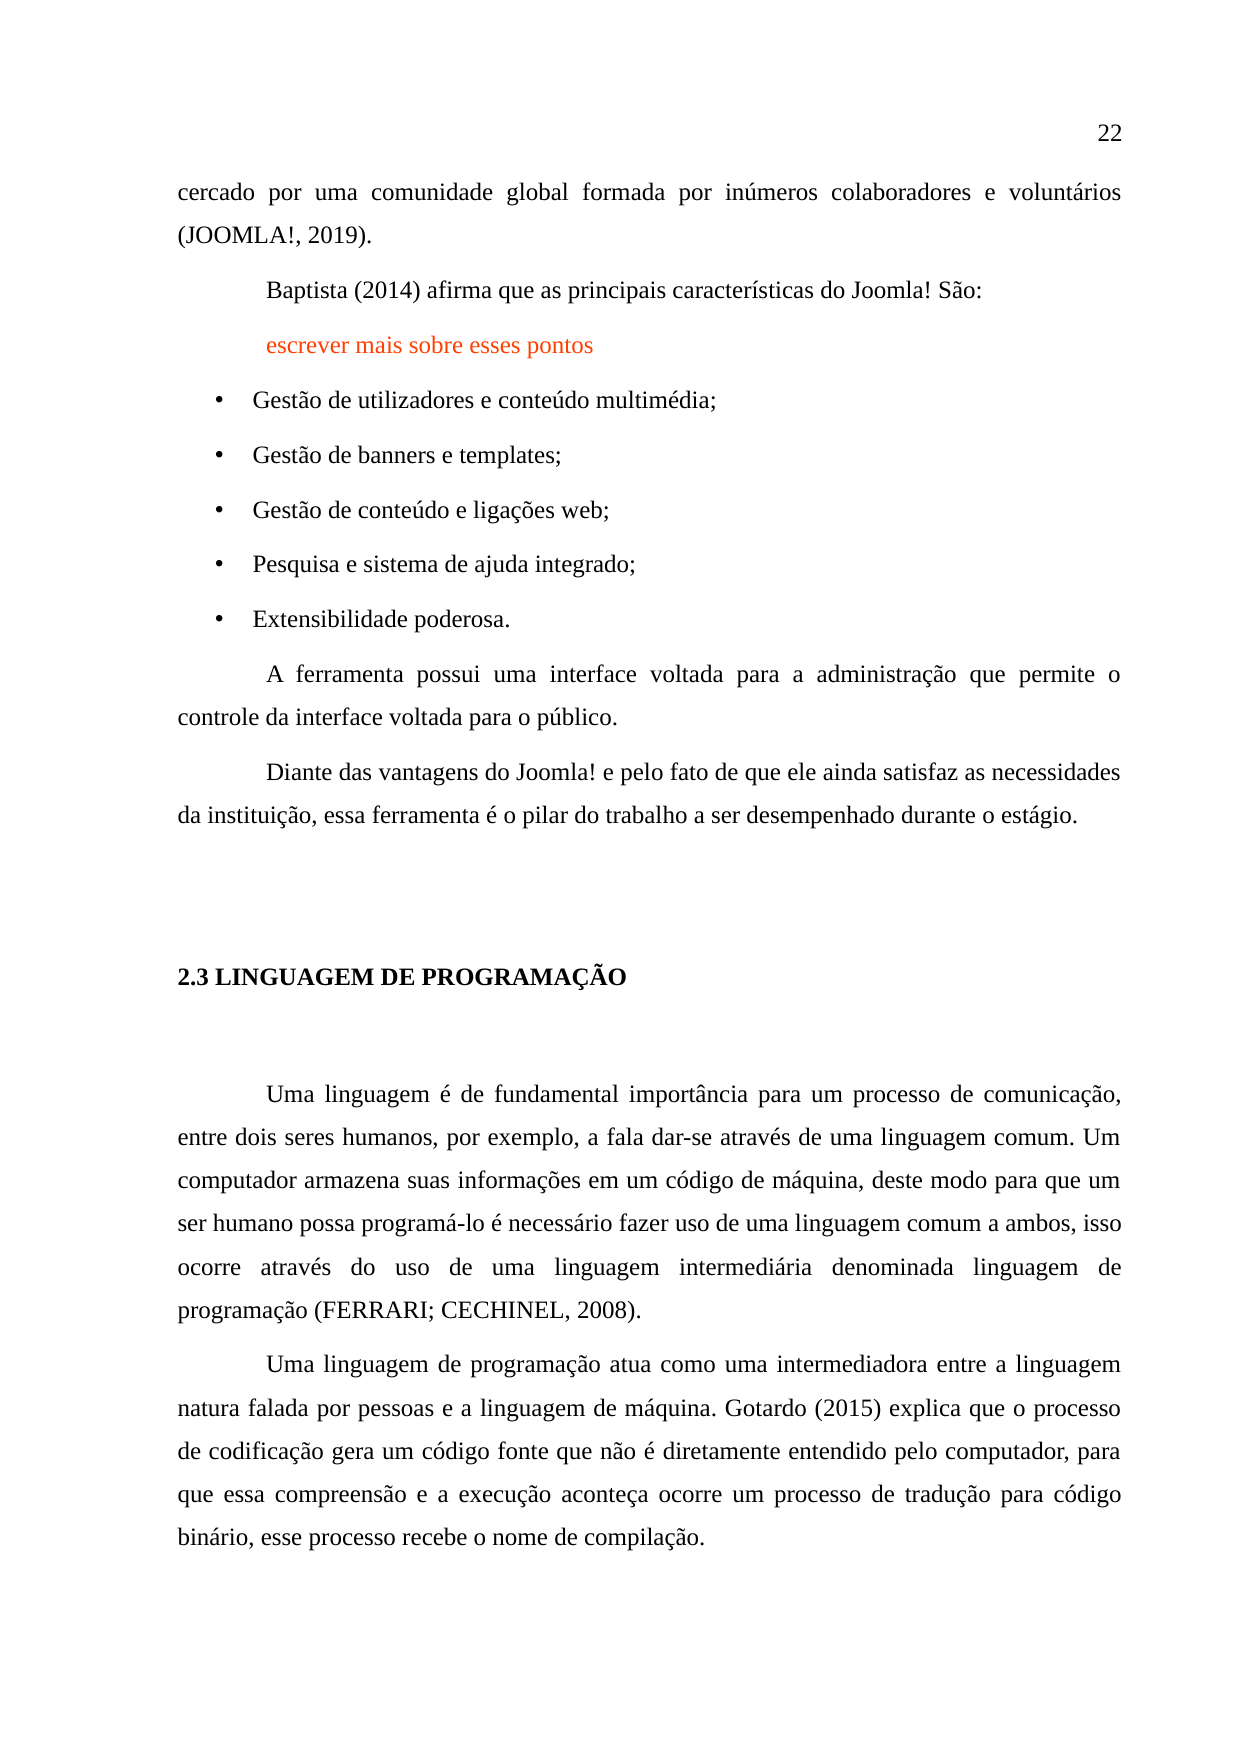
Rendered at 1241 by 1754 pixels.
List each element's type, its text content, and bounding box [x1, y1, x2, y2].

text Baptista (2014) afirma que as principais características do Joomla! São: [177, 275, 1122, 304]
text Uma linguagem de programação atua como uma intermediadora entre a linguagem natura falada por pessoas e a linguagem de máquina. Gotardo (2015) explica que o processo de codificação gera um código fonte que não é diretamente entendido pelo computador, para que essa compreensão e a execução aconteça ocorre um processo de tradução para código binário, esse processo recebe o nome de compilação. [177, 1349, 1122, 1551]
list Pesquisa e sistema de ajuda integrado; [215, 549, 1122, 578]
text cercado por uma comunidade global formada por inúmeros colaboradores e voluntários (JOOMLA!, 2019). [177, 177, 1122, 249]
list Gestão de banners e templates; [215, 440, 1122, 468]
text Diante das vantagens do Joomla! e pelo fato de que ele ainda satisfaz as necessidades da instituição, essa ferramenta é o pilar do trabalho a ser desempenhado durante o estágio. [177, 757, 1122, 829]
text Uma linguagem é de fundamental importância para um processo de comunicação, entre dois seres humanos, por exemplo, a fala dar-se através de uma linguagem comum. Um computador armazena suas informações em um código de máquina, deste modo para que um ser humano possa programá-lo é necessário fazer uso de uma linguagem comum a ambos, isso ocorre através do uso de uma linguagem intermediária denominada linguagem de programação (FERRARI; CECHINEL, 2008). [177, 1079, 1122, 1323]
list Gestão de conteúdo e ligações web; [215, 495, 1122, 523]
text A ferramenta possui uma interface voltada para a administração que permite o controle da interface voltada para o público. [177, 659, 1122, 731]
list Gestão de utilizadores e conteúdo multimédia; [215, 385, 1122, 414]
text 2.3 LINGUAGEM DE PROGRAMAÇÃO [177, 962, 1122, 991]
text escrever mais sobre esses pontos [177, 330, 1122, 359]
list Extensibilidade poderosa. [215, 604, 1122, 633]
